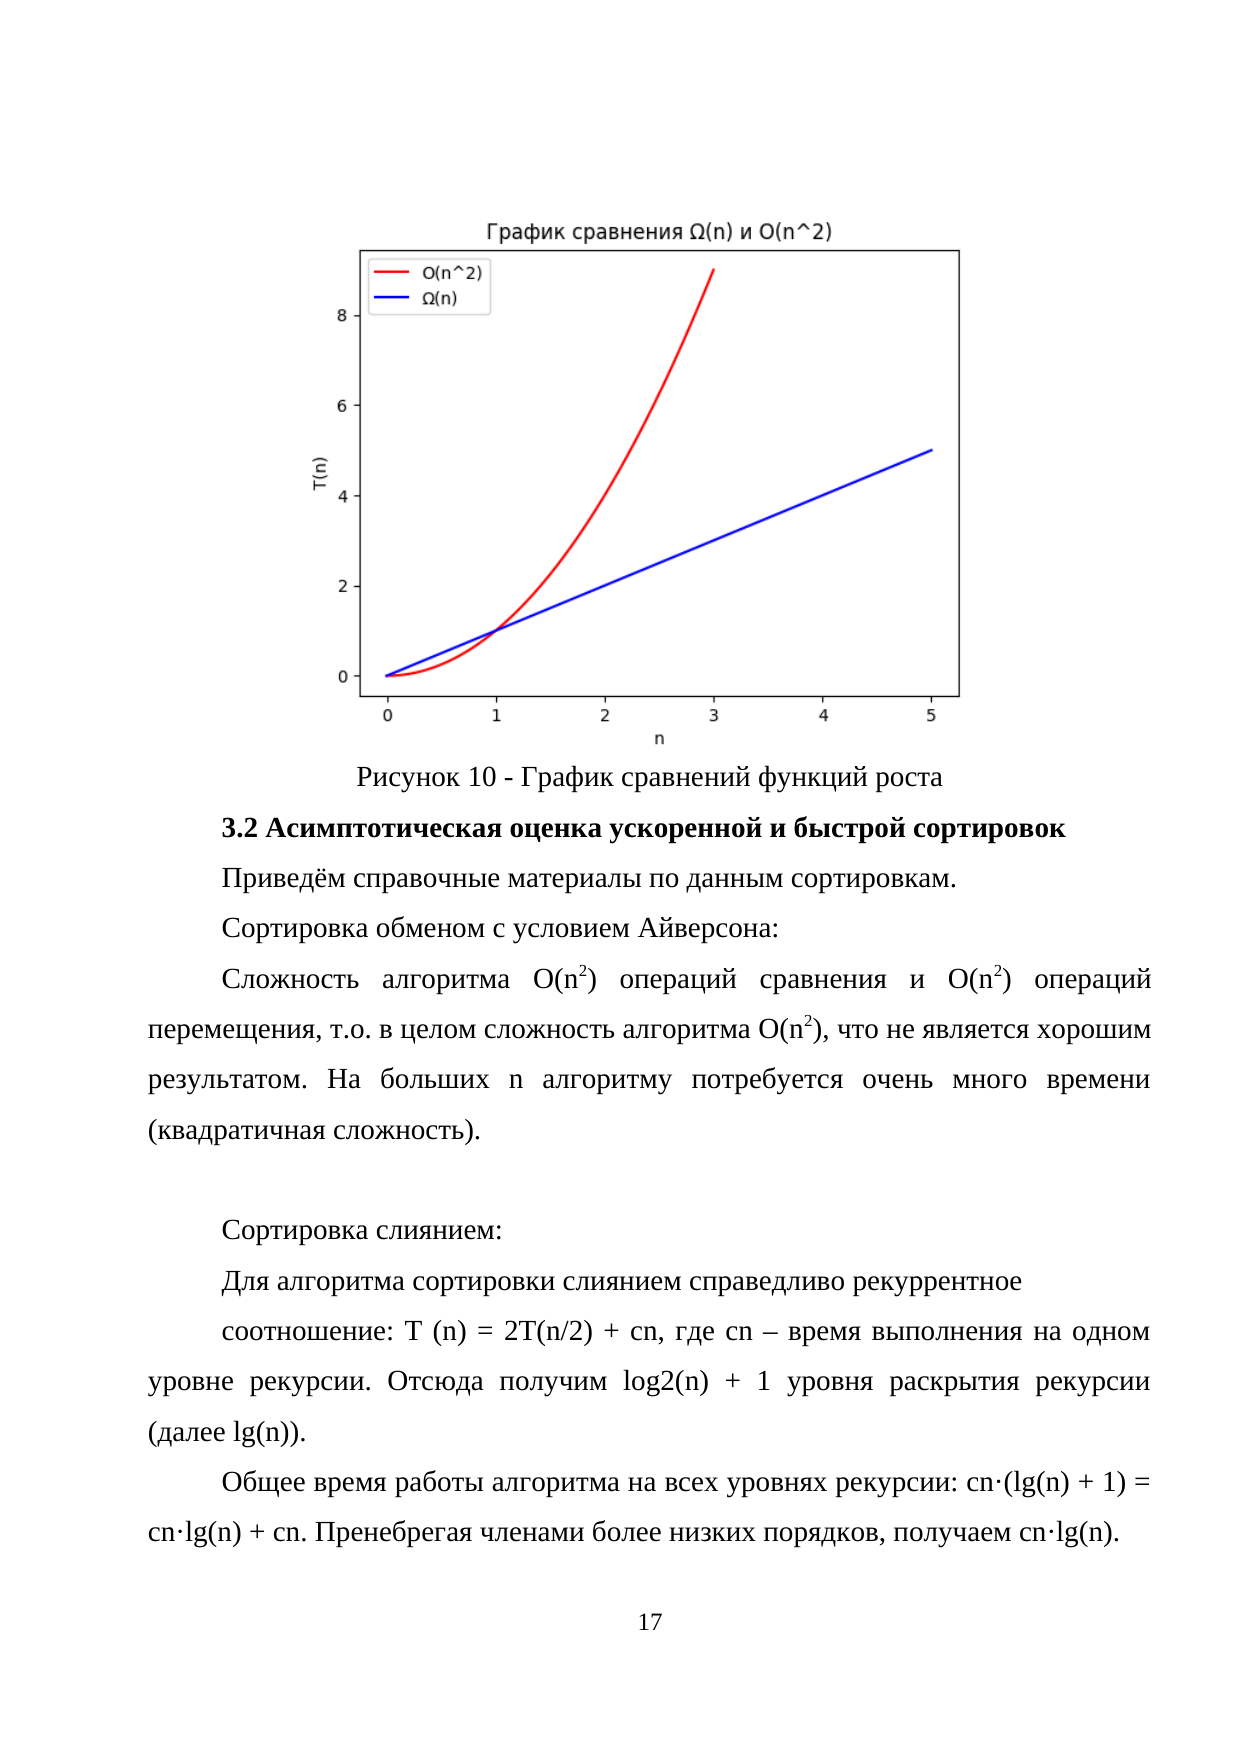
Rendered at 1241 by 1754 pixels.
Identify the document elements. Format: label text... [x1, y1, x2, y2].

picture [263, 181, 1036, 760]
text 3.2 Асимптотическая оценка ускоренной и быстрой сортировок [148, 168, 1152, 843]
text Рисунок 10 - График сравнений функций роста [264, 760, 1035, 793]
text Сортировка обменом с условием Айверсона: [148, 911, 1152, 944]
text Приведём справочные материалы по данным сортировкам. [148, 860, 1152, 894]
text соотношение: Т (n) = 2Т(n/2) + сn, где cn – время выполнения на одном уровне рекурсии. Отсюда получим log2(n) + 1 уровня раскрытия рекурсии (далее lg(n)). [148, 1313, 1152, 1447]
text Сложность алгоритма O(n2) операций сравнения и O(n2) операций перемещения, т.о. в целом сложность алгоритма O(n2), что не является хорошим результатом. На больших n алгоритму потребуется очень много времени (квадратичная сложность). [148, 961, 1152, 1145]
text Общее время работы алгоритма на всех уровнях рекурсии: cn·(lg(n) + 1) = cn·lg(n) + cn. Пренебрегая членами более низких порядков, получаем cn·lg(n). [148, 1464, 1152, 1548]
text Для алгоритма сортировки слиянием справедливо рекуррентное [148, 1263, 1152, 1296]
text Сортировка слиянием: [148, 1212, 1152, 1246]
